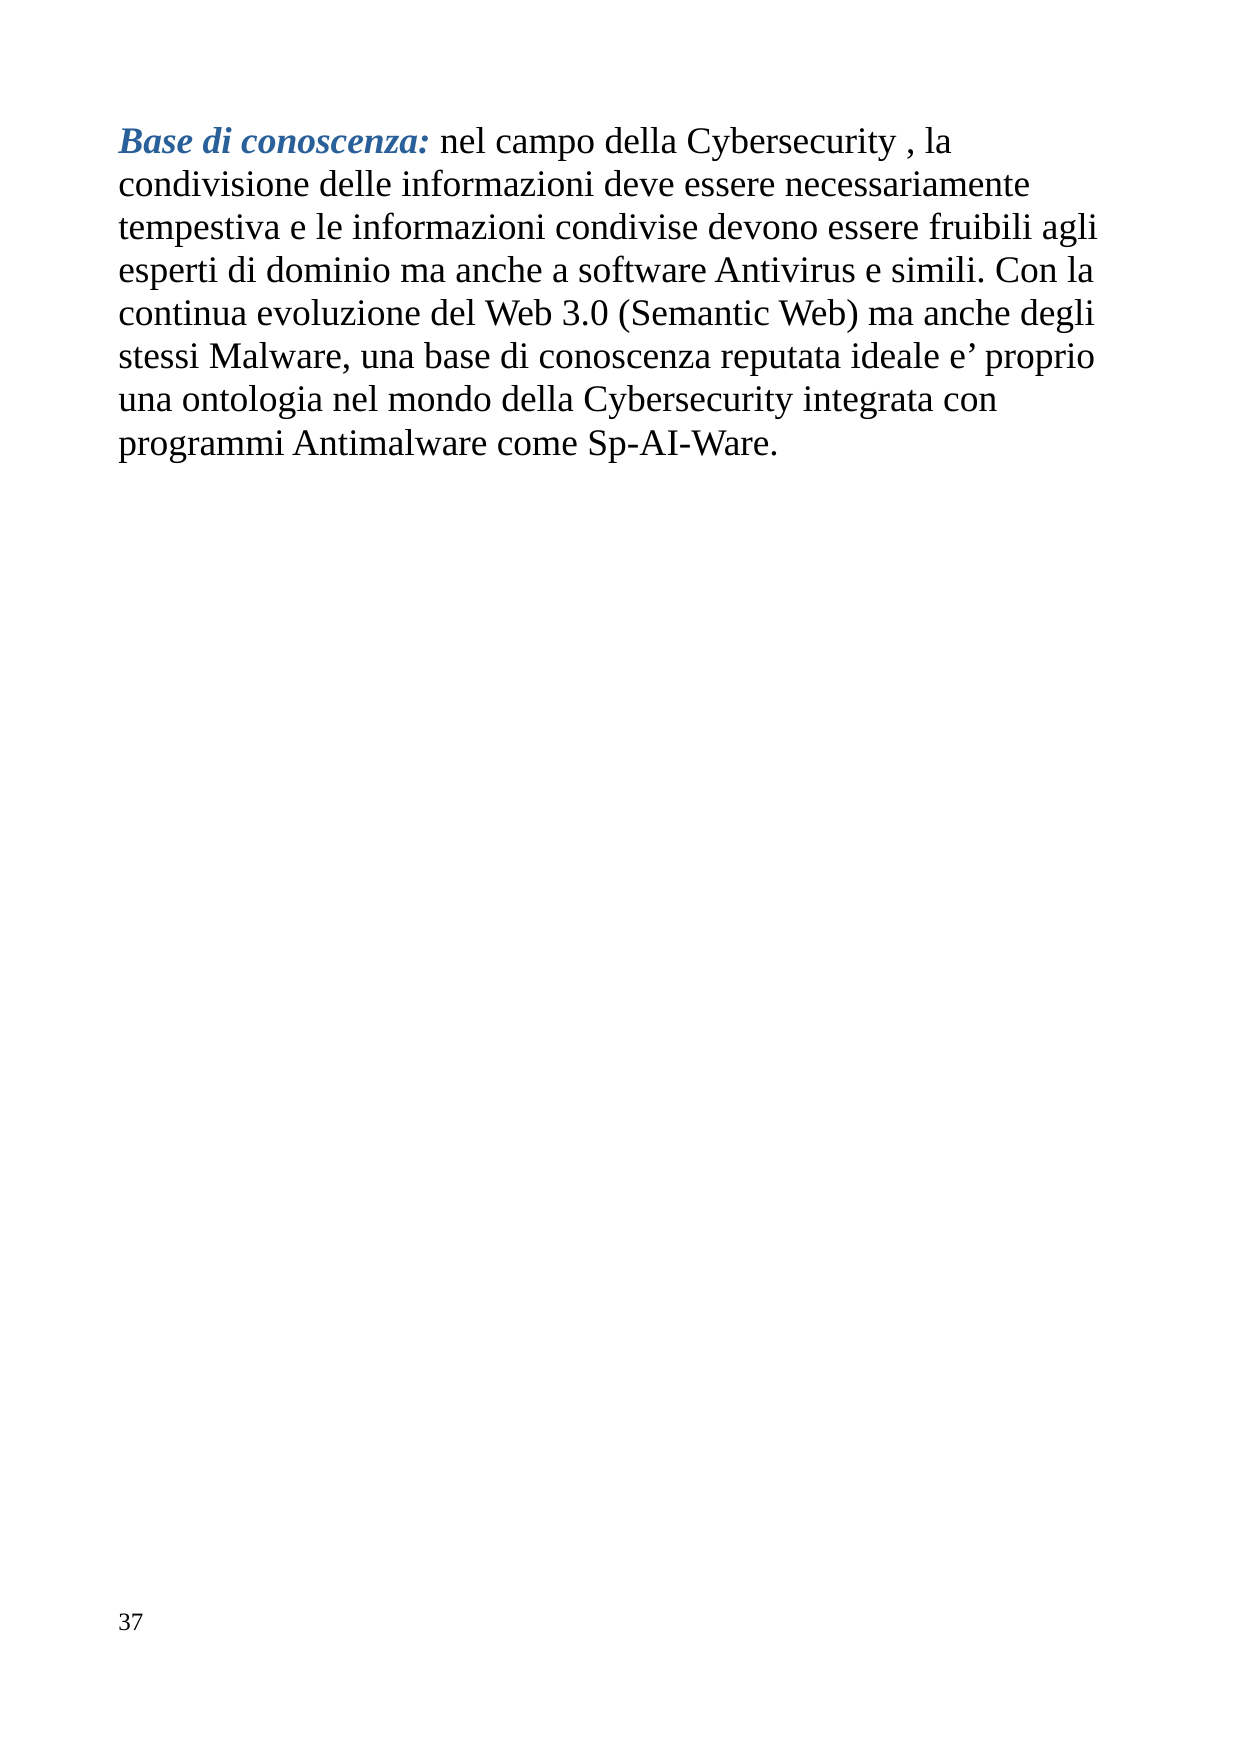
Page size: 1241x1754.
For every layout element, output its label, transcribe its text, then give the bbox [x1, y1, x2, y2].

text Base di conoscenza: nel campo della Cybersecurity , la condivisione delle informazioni deve essere necessariamente tempestiva e le informazioni condivise devono essere fruibili agli esperti di dominio ma anche a software Antivirus e simili. Con la continua evoluzione del Web 3.0 (Semantic Web) ma anche degli stessi Malware, una base di conoscenza reputata ideale e’ proprio una ontologia nel mondo della Cybersecurity integrata con programmi Antimalware come Sp-AI-Ware. [118, 118, 1122, 463]
